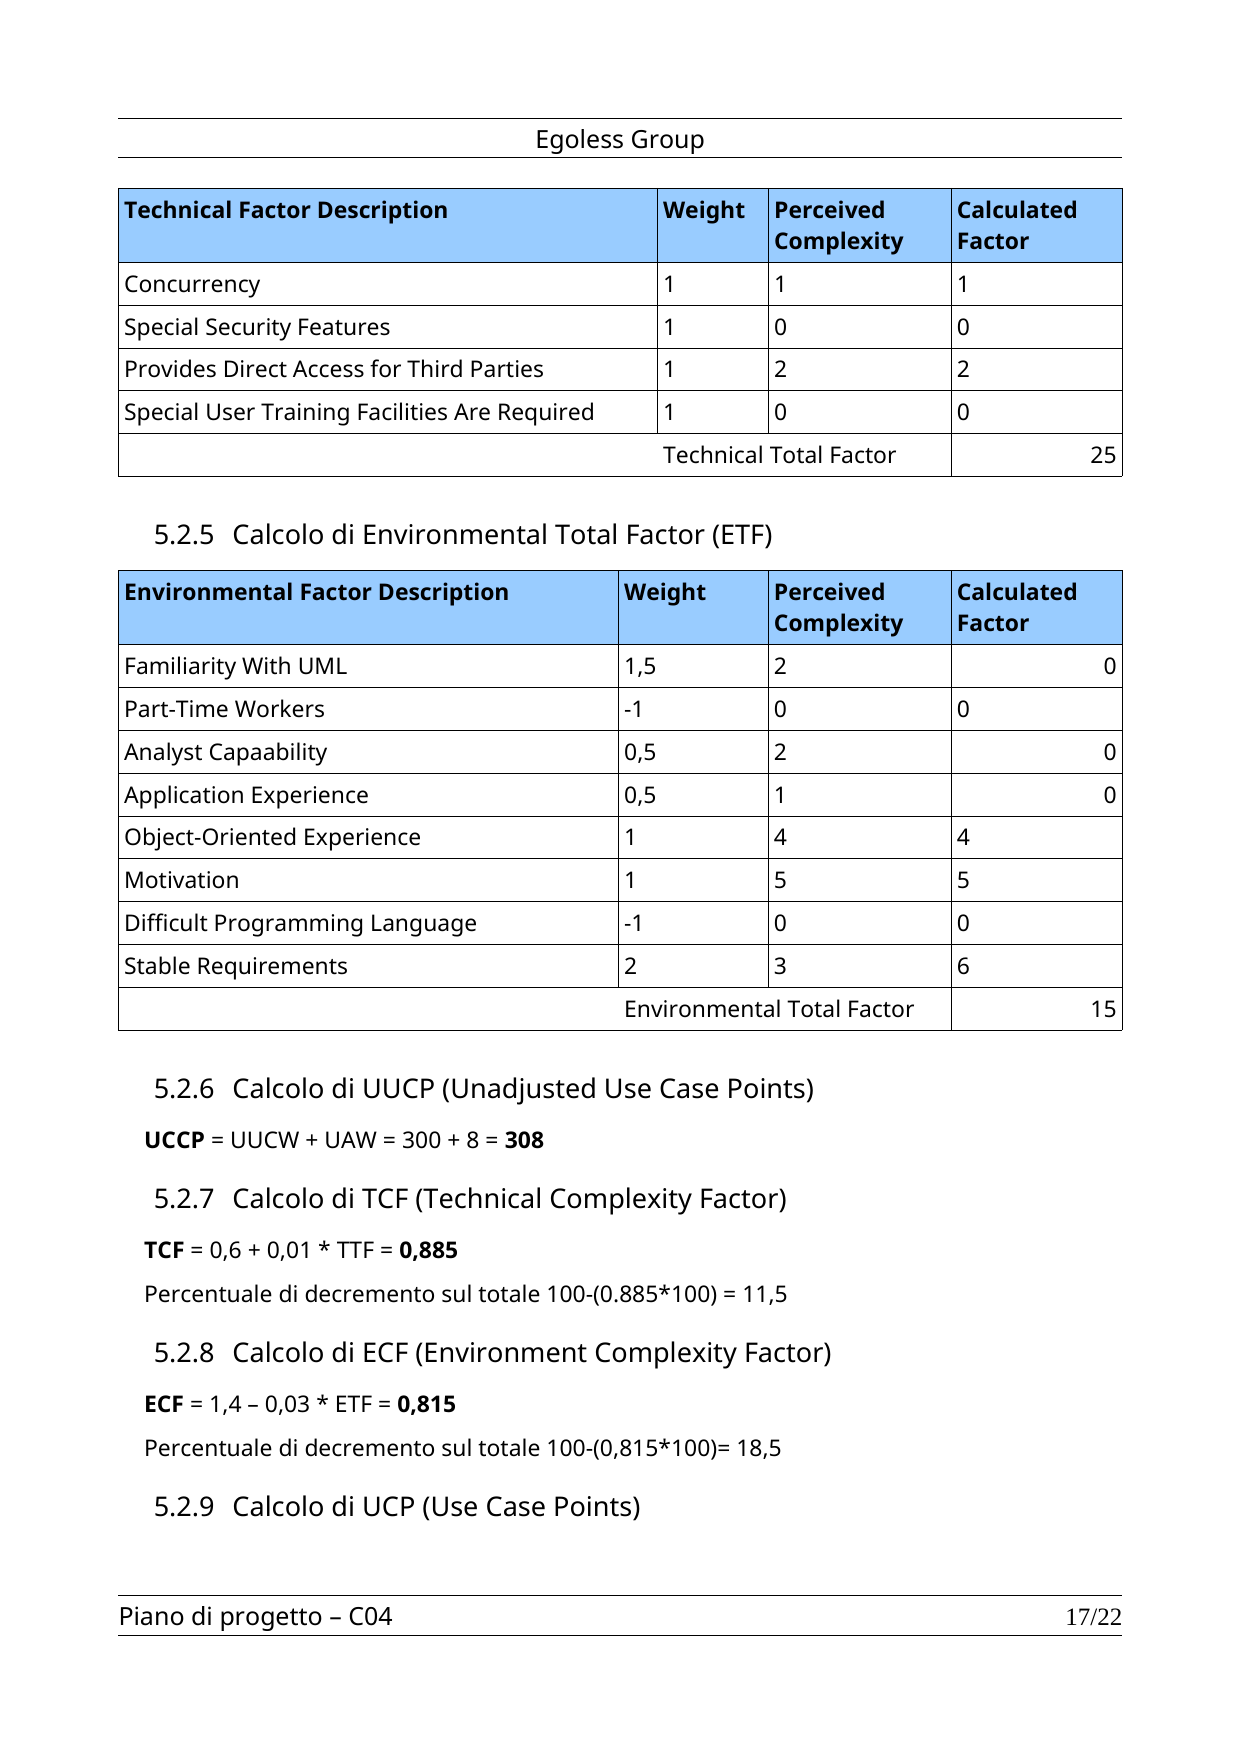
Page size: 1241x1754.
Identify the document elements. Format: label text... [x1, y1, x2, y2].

text Percentuale di decremento sul totale 100-(0.885*100) = 11,5 [144, 1278, 1122, 1309]
table_cell Special Security Features [119, 306, 657, 348]
table_cell 0 [952, 902, 1122, 944]
table_cell 2 [952, 349, 1122, 390]
table_cell 0,5 [619, 731, 768, 773]
table_cell 2 [769, 731, 951, 773]
table_cell 0 [952, 391, 1122, 433]
table_cell -1 [619, 902, 768, 944]
table_cell 1,5 [619, 645, 768, 687]
table_cell Familiarity With UML [119, 645, 618, 687]
table_cell 1 [658, 263, 768, 305]
table_cell 0 [769, 902, 951, 944]
table_cell 0 [769, 306, 951, 348]
table_cell 3 [769, 945, 951, 987]
table_cell 5 [769, 859, 951, 901]
table_cell Analyst Capaability [119, 731, 618, 773]
table_cell 1 [658, 349, 768, 390]
table_cell Environmental Total Factor [618, 988, 951, 1029]
text UCCP = UUCW + UAW = 300 + 8 = 308 [144, 1124, 1122, 1155]
table_cell 1 [619, 859, 768, 901]
table_cell 19,5 [952, 988, 1122, 1029]
table_cell Stable Requirements [119, 945, 618, 987]
table_cell Difficult Programming Language [119, 902, 618, 944]
text Percentuale di decremento sul totale 100-(0,815*100)= 18,5 [144, 1431, 1122, 1463]
table_cell 3 [952, 645, 1122, 687]
table_header Perceived Complexity [769, 571, 951, 644]
table_header Calculated Factor [952, 571, 1122, 644]
table_cell 5 [952, 859, 1122, 901]
subtitle Calcolo di UCP (Use Case Points) [153, 1487, 1122, 1524]
table_cell 4 [952, 817, 1122, 858]
table_cell 2 [769, 645, 951, 687]
table_cell 2 [619, 945, 768, 987]
table_cell 28,5 [952, 434, 1122, 476]
table_cell Technical Total Factor [657, 434, 951, 476]
table_cell 0 [769, 391, 951, 433]
subtitle Calcolo di Environmental Total Factor (ETF) [153, 516, 1122, 552]
table_cell 1 [658, 391, 768, 433]
table_header Technical Factor Description [119, 189, 657, 262]
text ECF = 1,4 – 0,03 * ETF = 0,815 [144, 1388, 1122, 1419]
table_cell Object-Oriented Experience [119, 817, 618, 858]
table_cell Application Experience [119, 774, 618, 816]
table_cell Provides Direct Access for Third Parties [119, 349, 657, 390]
table_cell 0 [952, 306, 1122, 348]
subtitle Calcolo di TCF (Technical Complexity Factor) [153, 1179, 1122, 1216]
table_cell 4 [769, 817, 951, 858]
table_cell [119, 434, 657, 476]
table_header Perceived Complexity [769, 189, 951, 262]
table_header Weight [619, 571, 768, 644]
table_cell 0,5 [619, 774, 768, 816]
table_cell Special User Training Facilities Are Required [119, 391, 657, 433]
table_cell 1 [769, 774, 951, 816]
table_cell 1 [952, 731, 1122, 773]
table_header Weight [658, 189, 768, 262]
table_cell Part-Time Workers [119, 688, 618, 730]
table_cell 1 [769, 263, 951, 305]
subtitle Calcolo di UUCP (Unadjusted Use Case Points) [153, 1069, 1122, 1106]
table_cell 1 [619, 817, 768, 858]
table_cell -1 [619, 688, 768, 730]
table_cell 0,5 [952, 774, 1122, 816]
table_cell 0 [769, 688, 951, 730]
table_cell 0 [952, 688, 1122, 730]
table_header Calculated Factor [952, 189, 1122, 262]
table_header Environmental Factor Description [119, 571, 618, 644]
text TCF = 0,6 + 0,01 * TTF = 0,885 [144, 1234, 1122, 1265]
table_cell 6 [952, 945, 1122, 987]
table_cell 1 [952, 263, 1122, 305]
table_cell 1 [658, 306, 768, 348]
table_cell 2 [769, 349, 951, 390]
table_cell Concurrency [119, 263, 657, 305]
table_cell Motivation [119, 859, 618, 901]
table_cell [119, 988, 618, 1029]
subtitle Calcolo di ECF (Environment Complexity Factor) [153, 1333, 1122, 1370]
